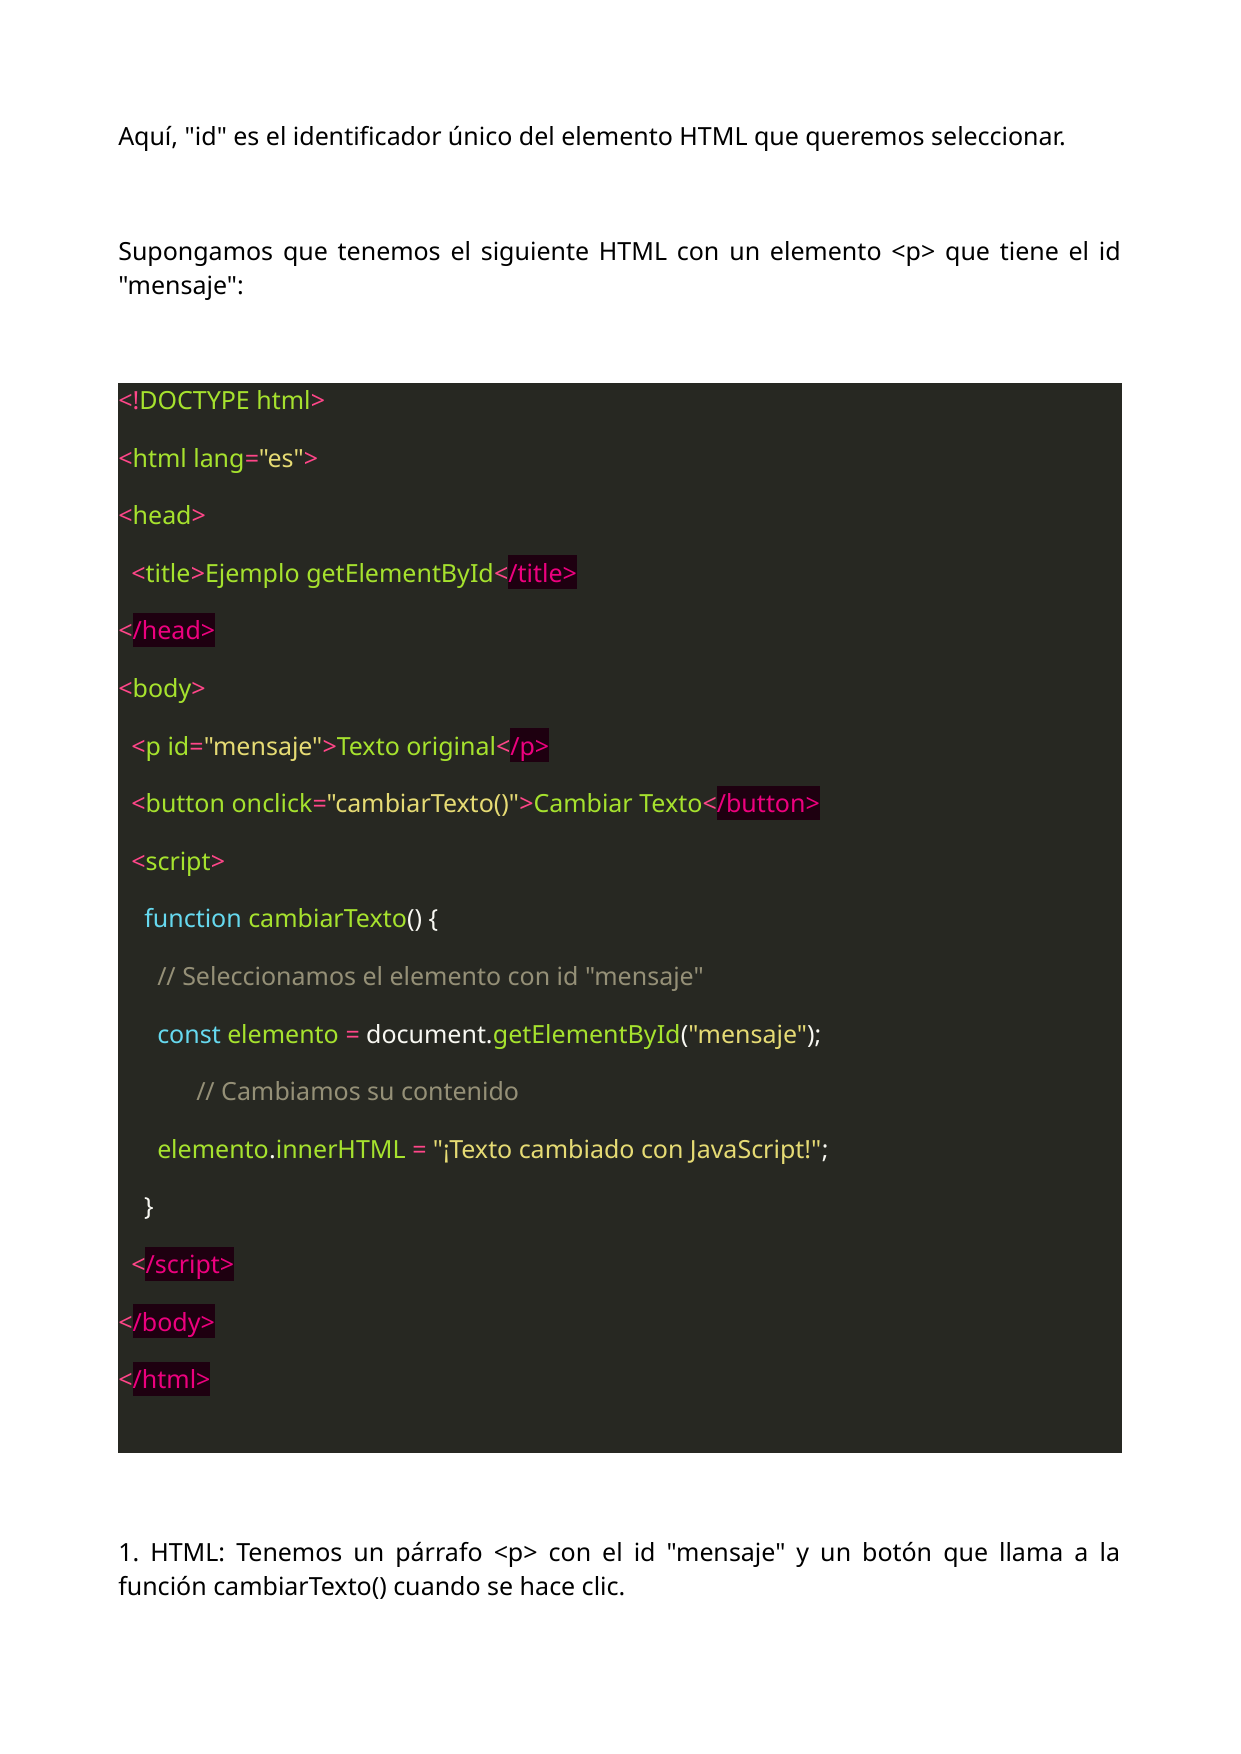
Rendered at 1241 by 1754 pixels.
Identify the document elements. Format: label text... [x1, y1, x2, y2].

text <html lang="es"> [118, 440, 1122, 474]
text </body> [118, 1304, 1122, 1338]
text <body> [118, 671, 1122, 705]
text function cambiarTexto() { [118, 901, 1122, 935]
text Supongamos que tenemos el siguiente HTML con un elemento <p> que tiene el id "mensaje": [118, 233, 1122, 301]
text // Seleccionamos el elemento con id "mensaje" [118, 959, 1122, 993]
text elemento.innerHTML = "¡Texto cambiado con JavaScript!"; [118, 1131, 1122, 1166]
text const elemento = document.getElementById("mensaje"); [118, 1016, 1122, 1050]
text } [118, 1189, 1122, 1223]
text 1. HTML: Tenemos un párrafo <p> con el id "mensaje" y un botón que llama a la función cambiarTexto() cuando se hace clic. [118, 1535, 1122, 1603]
text </head> [118, 613, 1122, 647]
text </html> [118, 1362, 1122, 1396]
text // Cambiamos su contenido [118, 1074, 1122, 1108]
text <head> [118, 498, 1122, 532]
text </script> [118, 1247, 1122, 1281]
text <title>Ejemplo getElementById</title> [118, 555, 1122, 589]
text Aquí, "id" es el identificador único del elemento HTML que queremos seleccionar. [118, 118, 1122, 152]
text <button onclick="cambiarTexto()">Cambiar Texto</button> [118, 786, 1122, 820]
text <p id="mensaje">Texto original</p> [118, 728, 1122, 762]
text <script> [118, 843, 1122, 877]
text <!DOCTYPE html> [118, 383, 1122, 417]
